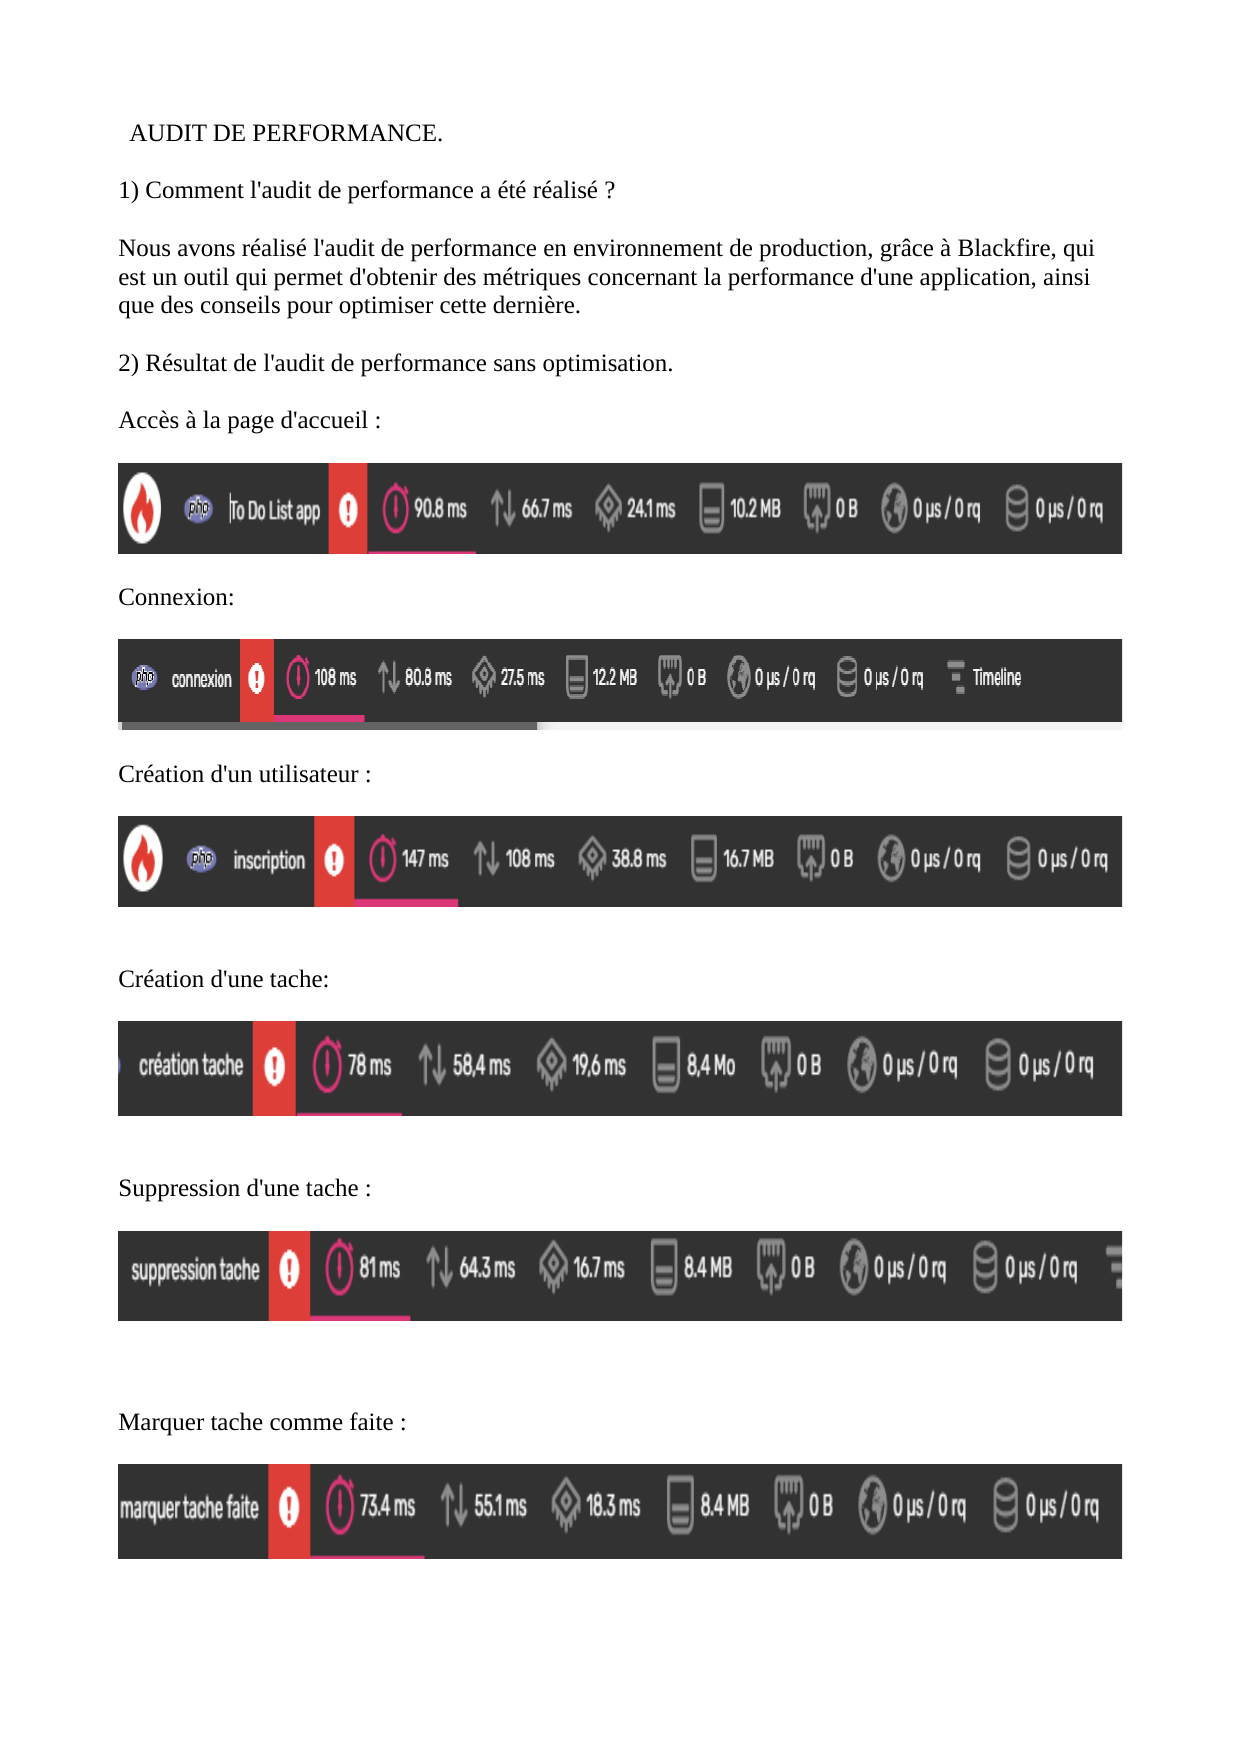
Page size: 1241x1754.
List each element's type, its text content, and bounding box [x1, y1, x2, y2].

text AUDIT DE PERFORMANCE. [118, 118, 1122, 147]
picture [118, 1021, 1123, 1116]
text Création d'une tache: [118, 964, 1122, 993]
text Création d'un utilisateur : [118, 759, 1122, 787]
text Marquer tache comme faite : [118, 1407, 1122, 1436]
picture [118, 639, 1123, 730]
picture [118, 816, 1123, 907]
picture [118, 1464, 1123, 1559]
text Suppression d'une tache : [118, 1173, 1122, 1202]
picture [118, 1231, 1123, 1321]
text 2) Résultat de l'audit de performance sans optimisation. [118, 348, 1122, 377]
picture [118, 463, 1123, 554]
text Connexion: [118, 582, 1122, 611]
text Accès à la page d'accueil : [118, 406, 1122, 434]
text 1) Comment l'audit de performance a été réalisé ? [118, 176, 1122, 204]
text Nous avons réalisé l'audit de performance en environnement de production, grâce à Blackfire, qui est un outil qui permet d'obtenir des métriques concernant la performance d'une application, ainsi que des conseils pour optimiser cette dernière. [118, 233, 1122, 319]
